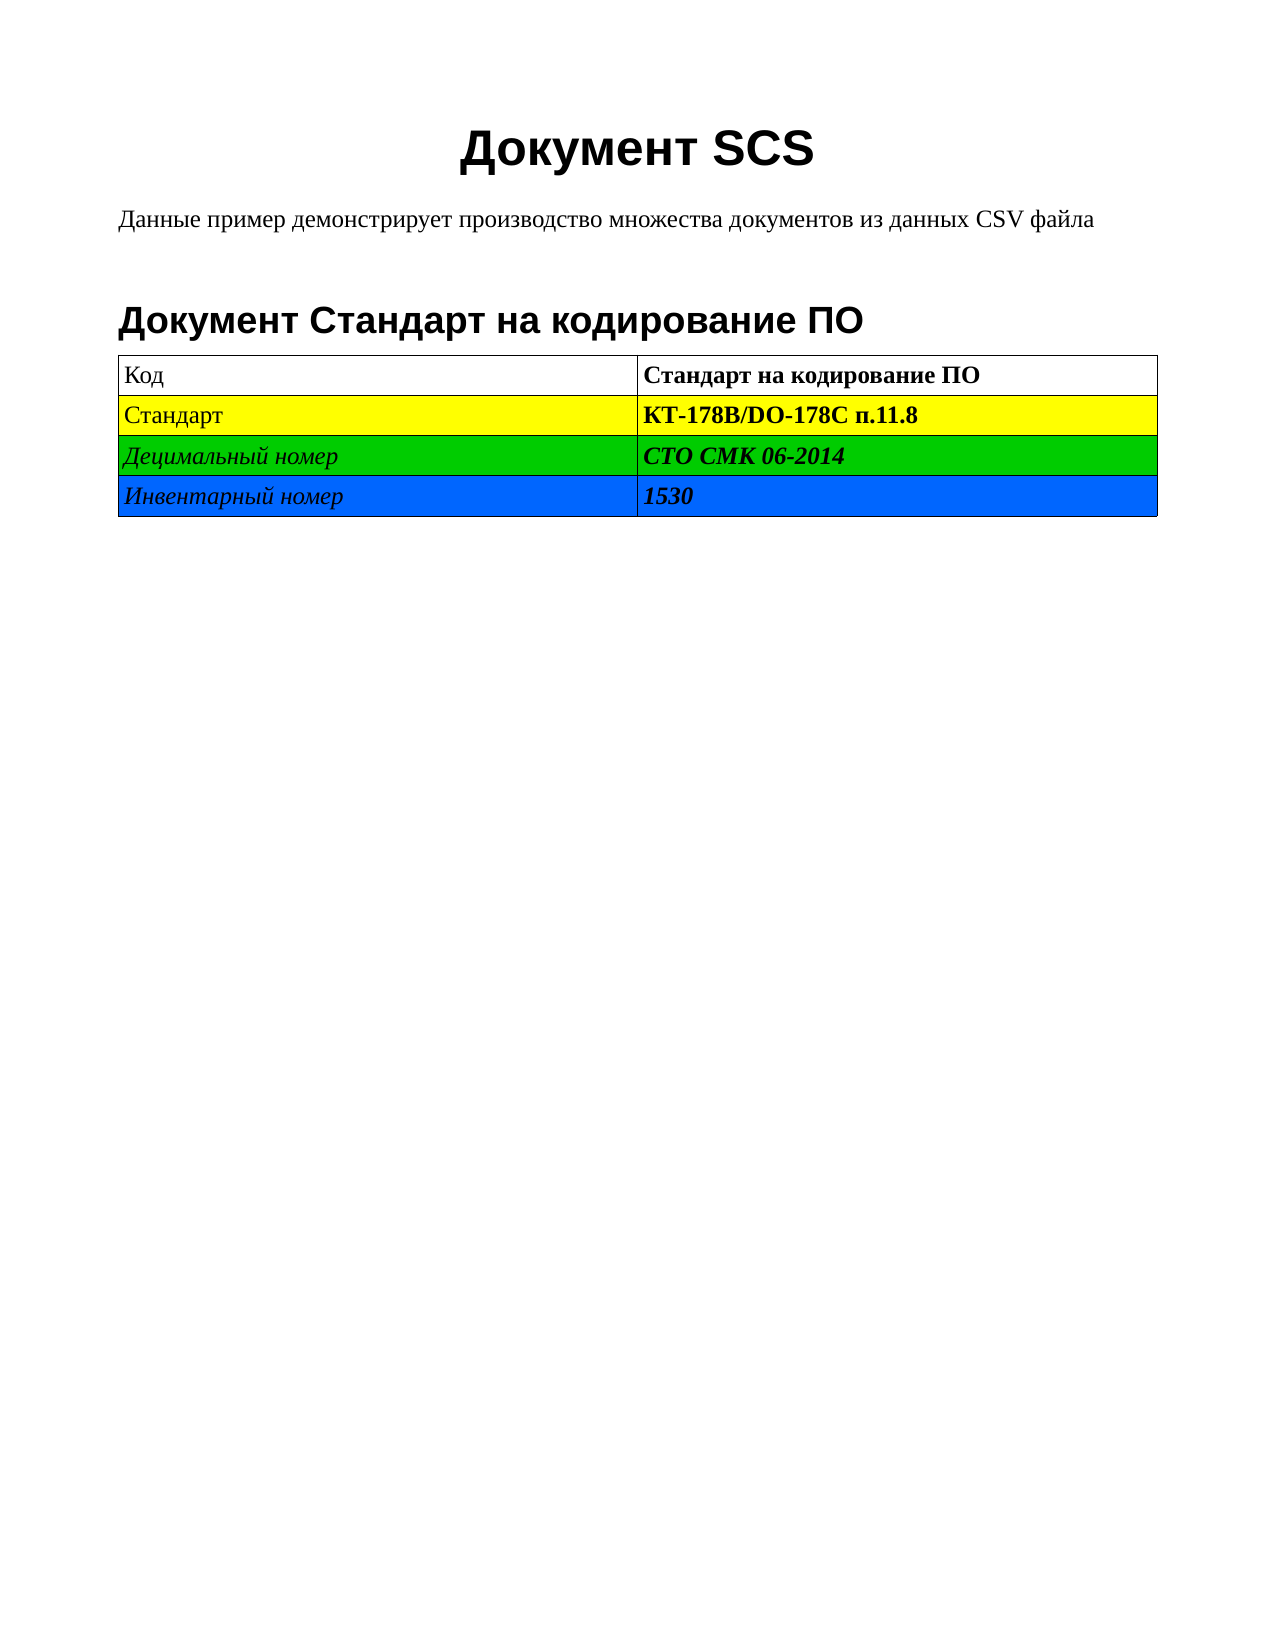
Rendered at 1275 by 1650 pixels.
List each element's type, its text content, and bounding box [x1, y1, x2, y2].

table_cell Инвентарный номер [119, 476, 637, 516]
table_cell СТО СМК 06-2014 [638, 436, 1157, 475]
text Данные пример демонстрирует производство множества документов из данных CSV файла [118, 204, 1157, 233]
table_cell 1530 [638, 476, 1157, 516]
table_cell КТ-178В/DO-178C п.11.8 [638, 396, 1157, 435]
subtitle Документ Стандарт на кодирование ПО [118, 298, 1157, 342]
table_cell Стандарт [119, 396, 637, 435]
table_header Стандарт на кодирование ПО [638, 356, 1157, 395]
subtitle Документ SCS [118, 118, 1157, 176]
table_header Код [119, 356, 637, 395]
table_cell Децимальный номер [119, 436, 637, 475]
